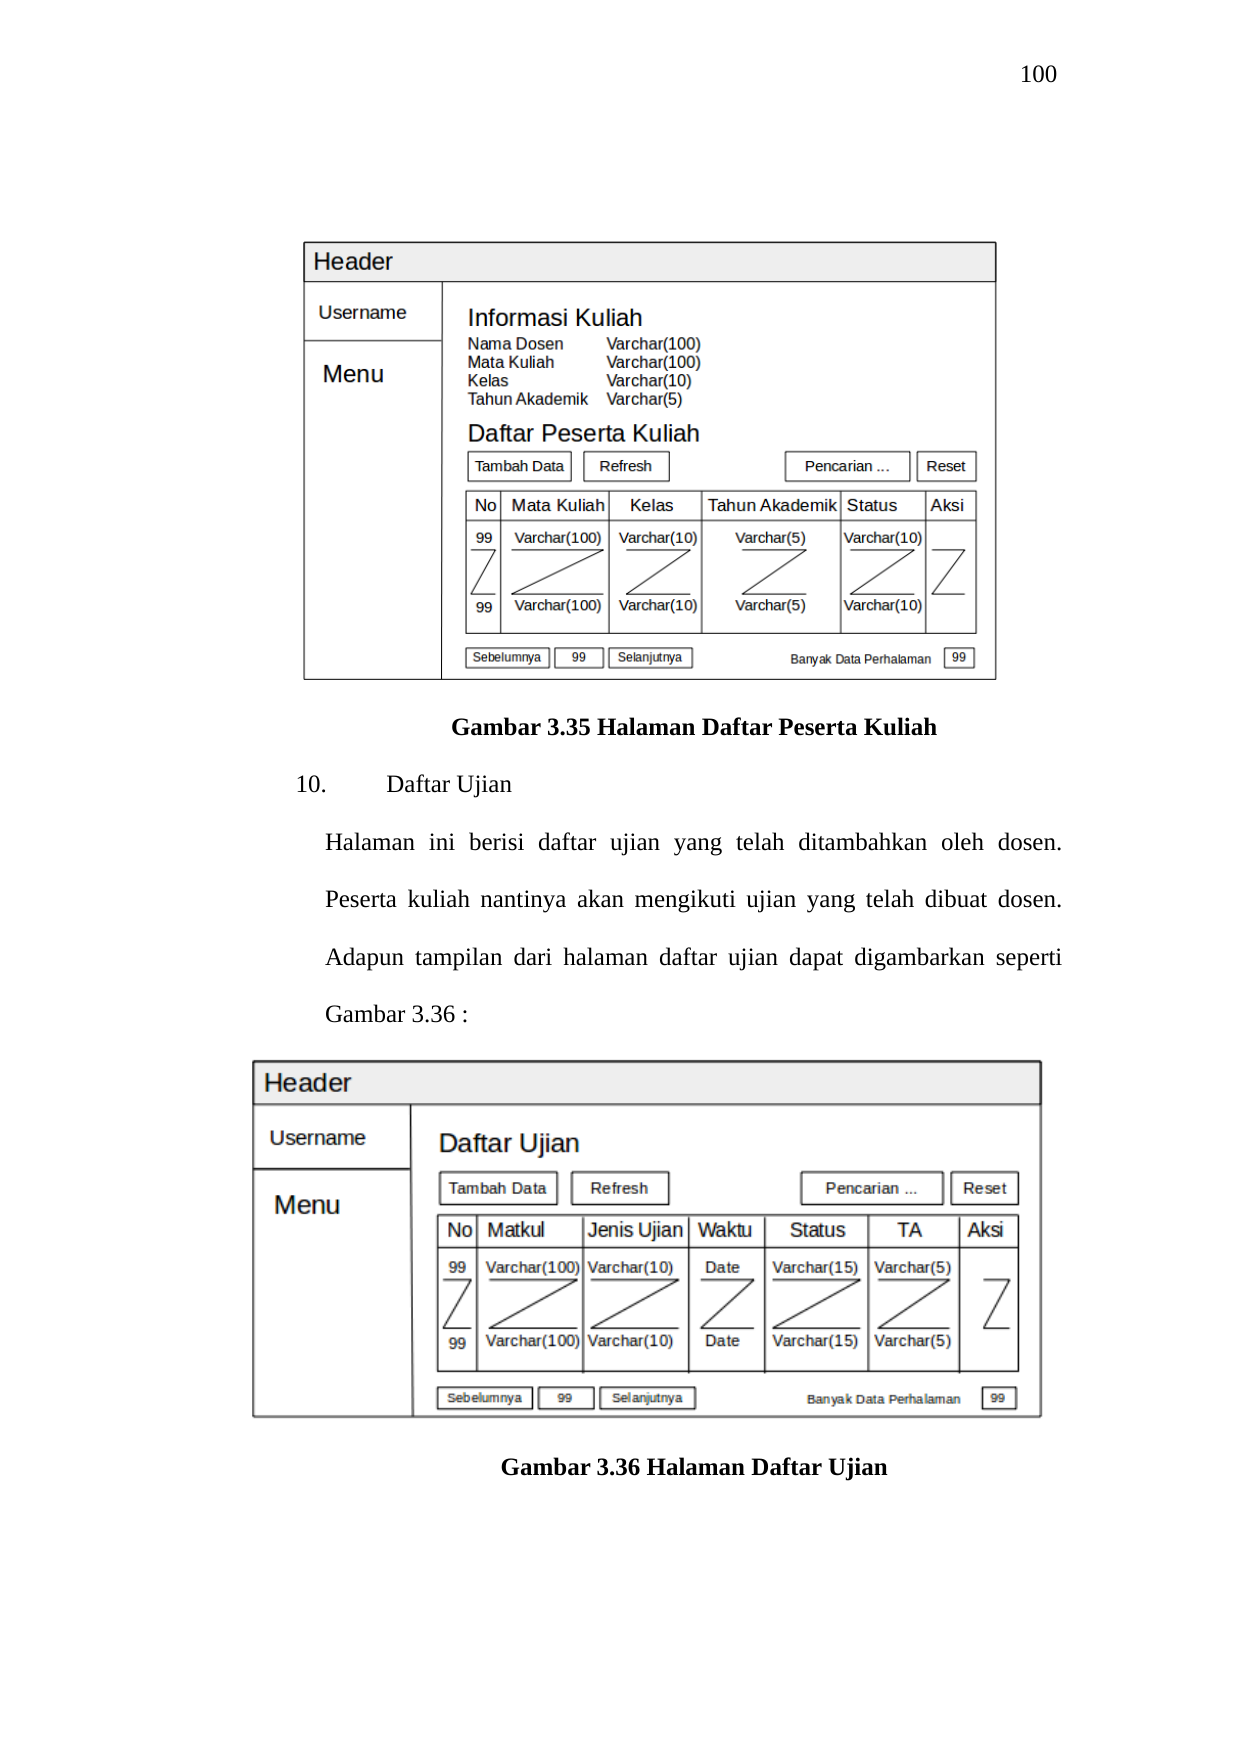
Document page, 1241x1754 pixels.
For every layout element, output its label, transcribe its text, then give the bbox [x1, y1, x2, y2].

picture [300, 236, 1000, 684]
picture [251, 1057, 1048, 1424]
list Daftar Ujian [295, 769, 1063, 798]
list Halaman ini berisi daftar ujian yang telah ditambahkan oleh dosen. Peserta kuliah nantinya akan mengikuti ujian yang telah dibuat dosen. Adapun tampilan dari halaman daftar ujian dapat digambarkan seperti Gambar 3.36 : [295, 827, 1063, 1028]
list Gambar 3.36 Halaman Daftar Ujian [295, 1057, 1063, 1481]
list Gambar 3.35 Halaman Daftar Peserta Kuliah [295, 236, 1063, 741]
